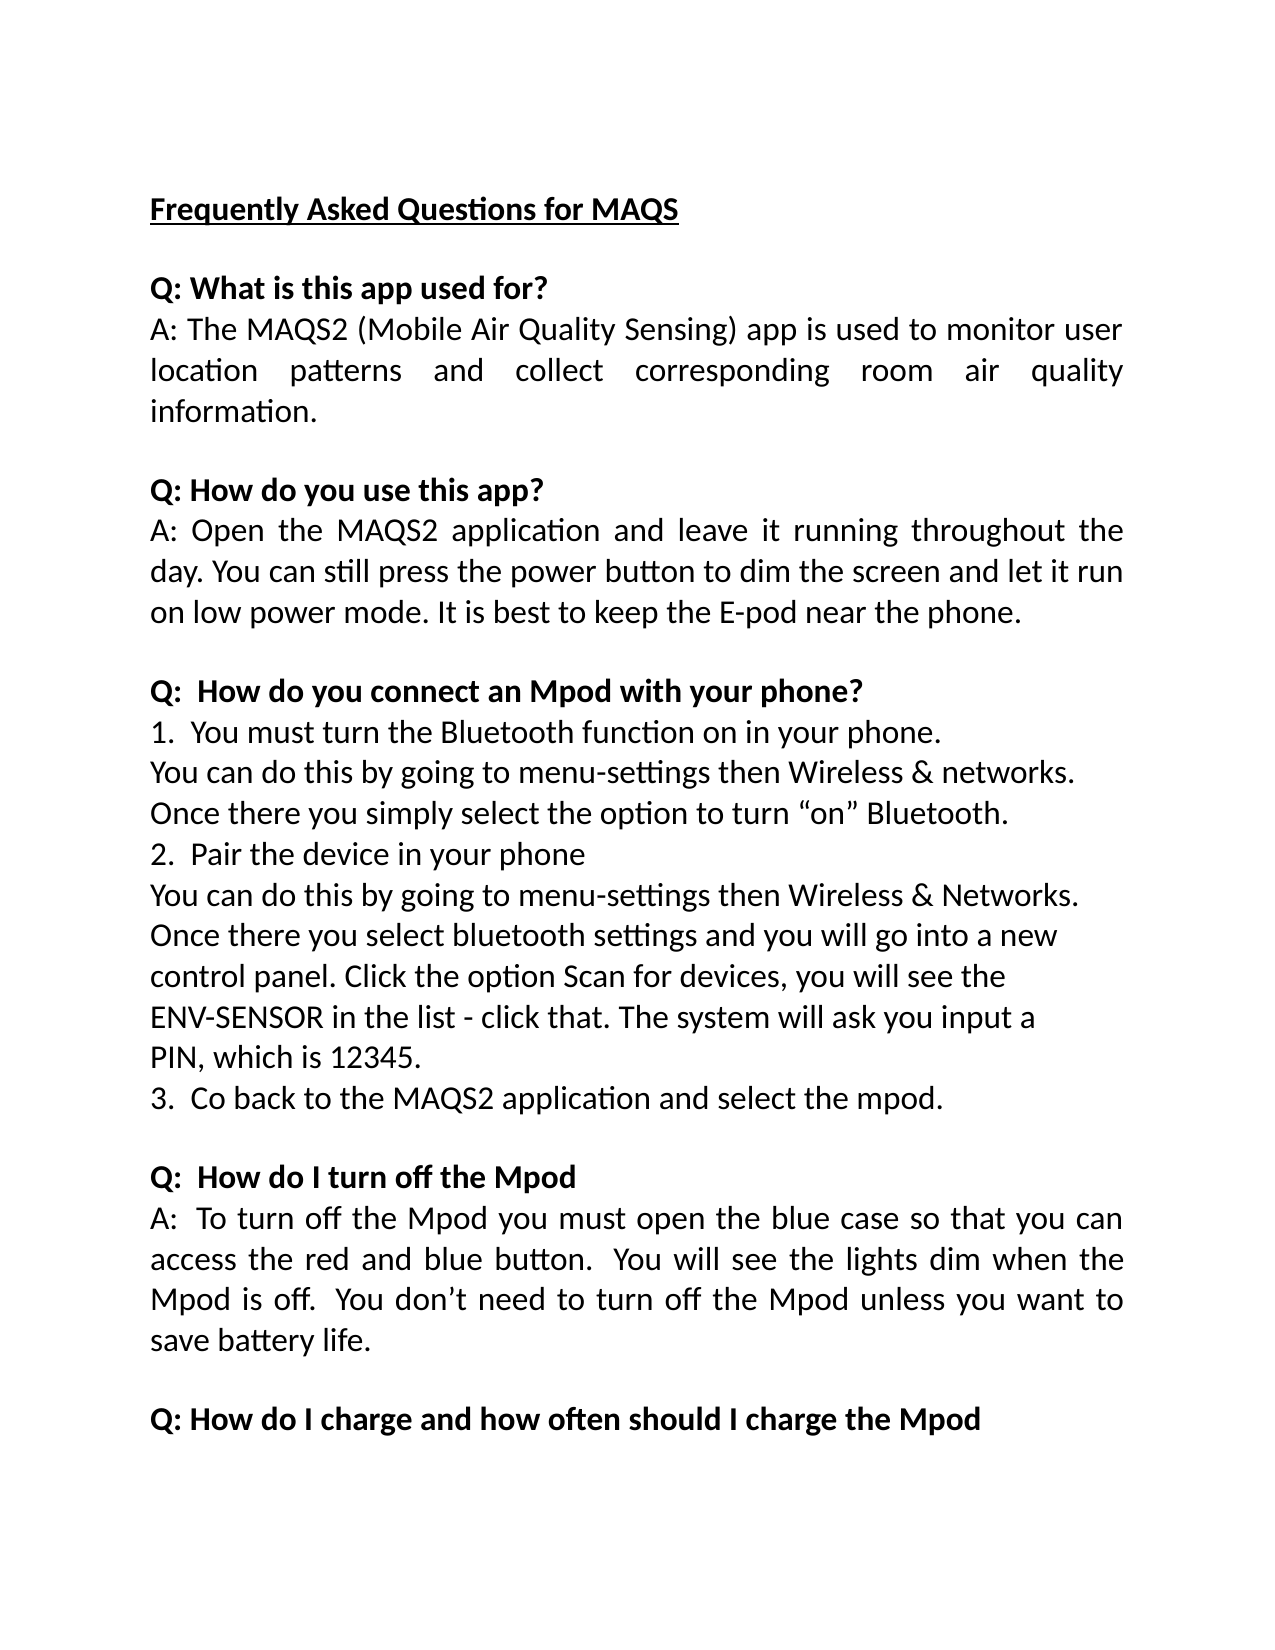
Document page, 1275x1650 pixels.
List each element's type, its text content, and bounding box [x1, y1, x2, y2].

text ENV-SENSOR in the list - click that. The system will ask you input a [150, 996, 1125, 1036]
text A: The MAQS2 (Mobile Air Quality Sensing) app is used to monitor user location patterns and collect corresponding room air quality information. [150, 308, 1125, 430]
text Q: What is this app used for? [150, 267, 1125, 308]
text Q: How do you connect an Mpod with your phone? [150, 670, 1125, 711]
text Once there you simply select the option to turn “on” Bluetooth. [150, 792, 1125, 833]
text Q: How do I charge and how often should I charge the Mpod [150, 1398, 1125, 1439]
text You can do this by going to menu-settings then Wireless & networks. [150, 751, 1125, 792]
text A: Open the MAQS2 application and leave it running throughout the day. You can still press the power button to dim the screen and let it run on low power mode. It is best to keep the E-pod near the phone. [150, 509, 1125, 632]
text control panel. Click the option Scan for devices, you will see the [150, 955, 1125, 996]
text A: To turn off the Mpod you must open the blue case so that you can access the red and blue button. You will see the lights dim when the Mpod is off. You don’t need to turn off the Mpod unless you want to save battery life. [150, 1197, 1125, 1360]
text 3. Co back to the MAQS2 application and select the mpod. [150, 1077, 1125, 1118]
text 2. Pair the device in your phone [150, 833, 1125, 873]
text 1. You must turn the Bluetooth function on in your phone. [150, 711, 1125, 751]
text PIN, which is 12345. [150, 1036, 1125, 1077]
text You can do this by going to menu-settings then Wireless & Networks. [150, 873, 1125, 914]
text Once there you select bluetooth settings and you will go into a new [150, 914, 1125, 955]
text Q: How do I turn off the Mpod [150, 1156, 1125, 1197]
text Q: How do you use this app? [150, 469, 1125, 509]
text Frequently Asked Questions for MAQS [150, 188, 1125, 229]
